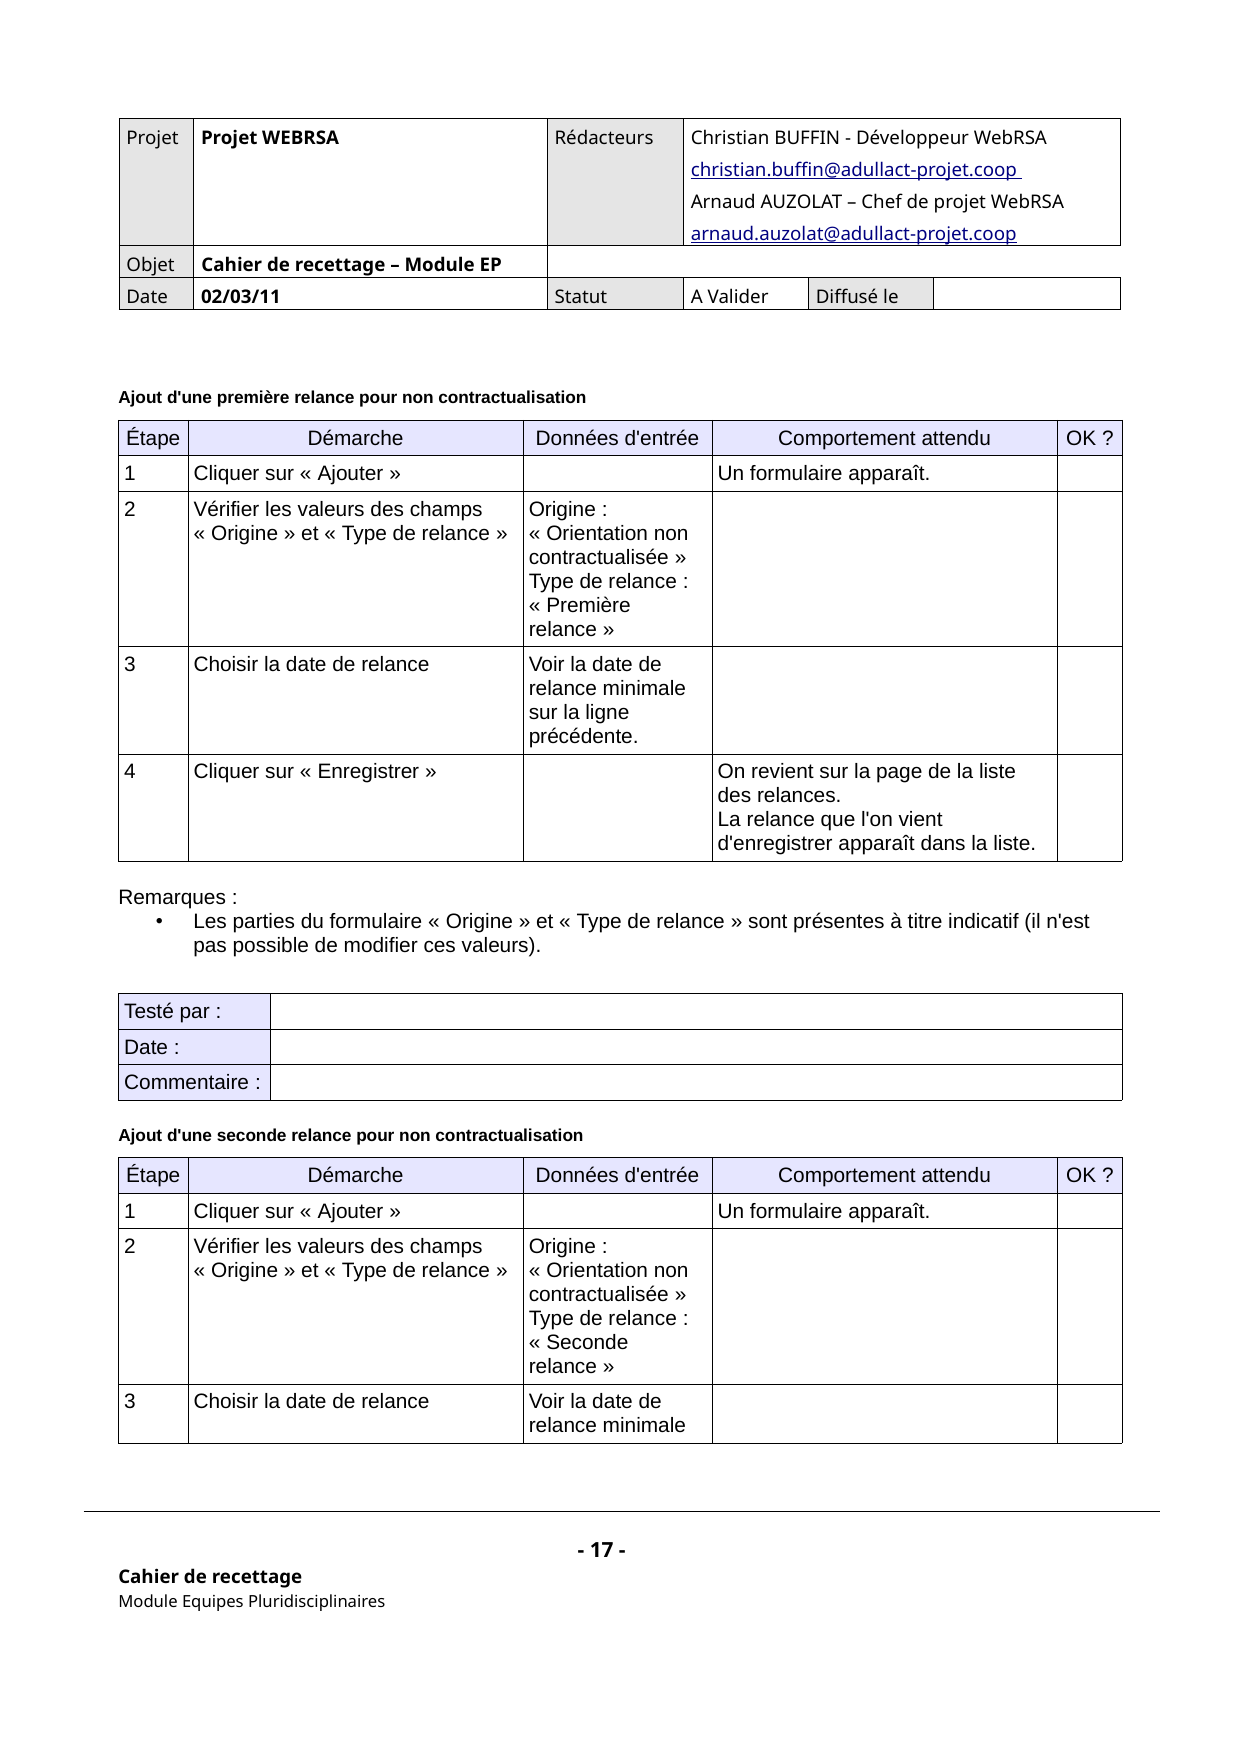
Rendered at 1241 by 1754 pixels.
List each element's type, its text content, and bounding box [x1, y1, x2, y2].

table_cell Origine : « Orientation non contractualisée » Type de relance : « Seconde relance » [524, 1229, 712, 1383]
table_header OK ? [1058, 421, 1122, 455]
table_header Étape [119, 421, 188, 455]
subtitle Ajout d'une première relance pour non contractualisation [118, 387, 1122, 407]
table_cell 1 [119, 456, 188, 491]
table_cell Vérifier les valeurs des champs « Origine » et « Type de relance » [189, 1229, 523, 1383]
table_header Testé par : [119, 994, 270, 1029]
table_cell [524, 1194, 712, 1228]
text Remarques : [118, 885, 1122, 909]
table_cell [713, 1385, 1057, 1443]
table_cell Choisir la date de relance [189, 1385, 523, 1443]
table_cell Un formulaire apparaît. [713, 456, 1057, 491]
list Les parties du formulaire « Origine » et « Type de relance » sont présentes à titre indicatif (il n'est pas possible de modifier ces valeurs). [156, 909, 1122, 957]
table_cell [1058, 456, 1122, 491]
table_cell Un formulaire apparaît. [713, 1194, 1057, 1228]
table_cell [1058, 1385, 1122, 1443]
table_cell 1 [119, 1194, 188, 1228]
table_cell Vérifier les valeurs des champs « Origine » et « Type de relance » [189, 492, 523, 646]
table_header [271, 994, 1122, 1029]
table_cell 3 [119, 647, 188, 753]
table_cell [1058, 647, 1122, 753]
table_cell [1058, 1229, 1122, 1383]
table_header Comportement attendu [713, 421, 1057, 455]
table_cell Voir la date de relance minimale [524, 1385, 712, 1443]
table_cell [713, 492, 1057, 646]
table_cell On revient sur la page de la liste des relances. La relance que l'on vient d'enregistrer apparaît dans la liste. [713, 755, 1057, 861]
table_cell Cliquer sur « Ajouter » [189, 1194, 523, 1228]
table_header Données d'entrée [524, 421, 712, 455]
table_cell Choisir la date de relance [189, 647, 523, 753]
table_cell Commentaire : [119, 1065, 270, 1100]
table_cell 2 [119, 492, 188, 646]
table_cell [1058, 755, 1122, 861]
table_cell [271, 1065, 1122, 1100]
table_header OK ? [1058, 1158, 1122, 1193]
table_cell 4 [119, 755, 188, 861]
table_cell [713, 1229, 1057, 1383]
table_cell Date : [119, 1030, 270, 1064]
table_header Comportement attendu [713, 1158, 1057, 1193]
table_cell Cliquer sur « Enregistrer » [189, 755, 523, 861]
table_cell Voir la date de relance minimale sur la ligne précédente. [524, 647, 712, 753]
table_cell [271, 1030, 1122, 1064]
table_cell [1058, 492, 1122, 646]
table_cell [524, 755, 712, 861]
table_header Données d'entrée [524, 1158, 712, 1193]
table_cell Origine : « Orientation non contractualisée » Type de relance : « Première relance » [524, 492, 712, 646]
table_header Démarche [189, 1158, 523, 1193]
table_cell 2 [119, 1229, 188, 1383]
table_cell 3 [119, 1385, 188, 1443]
table_header Démarche [189, 421, 523, 455]
table_cell [524, 456, 712, 491]
table_cell [1058, 1194, 1122, 1228]
table_cell Cliquer sur « Ajouter » [189, 456, 523, 491]
table_header Étape [119, 1158, 188, 1193]
table_cell [713, 647, 1057, 753]
subtitle Ajout d'une seconde relance pour non contractualisation [118, 1125, 1122, 1145]
